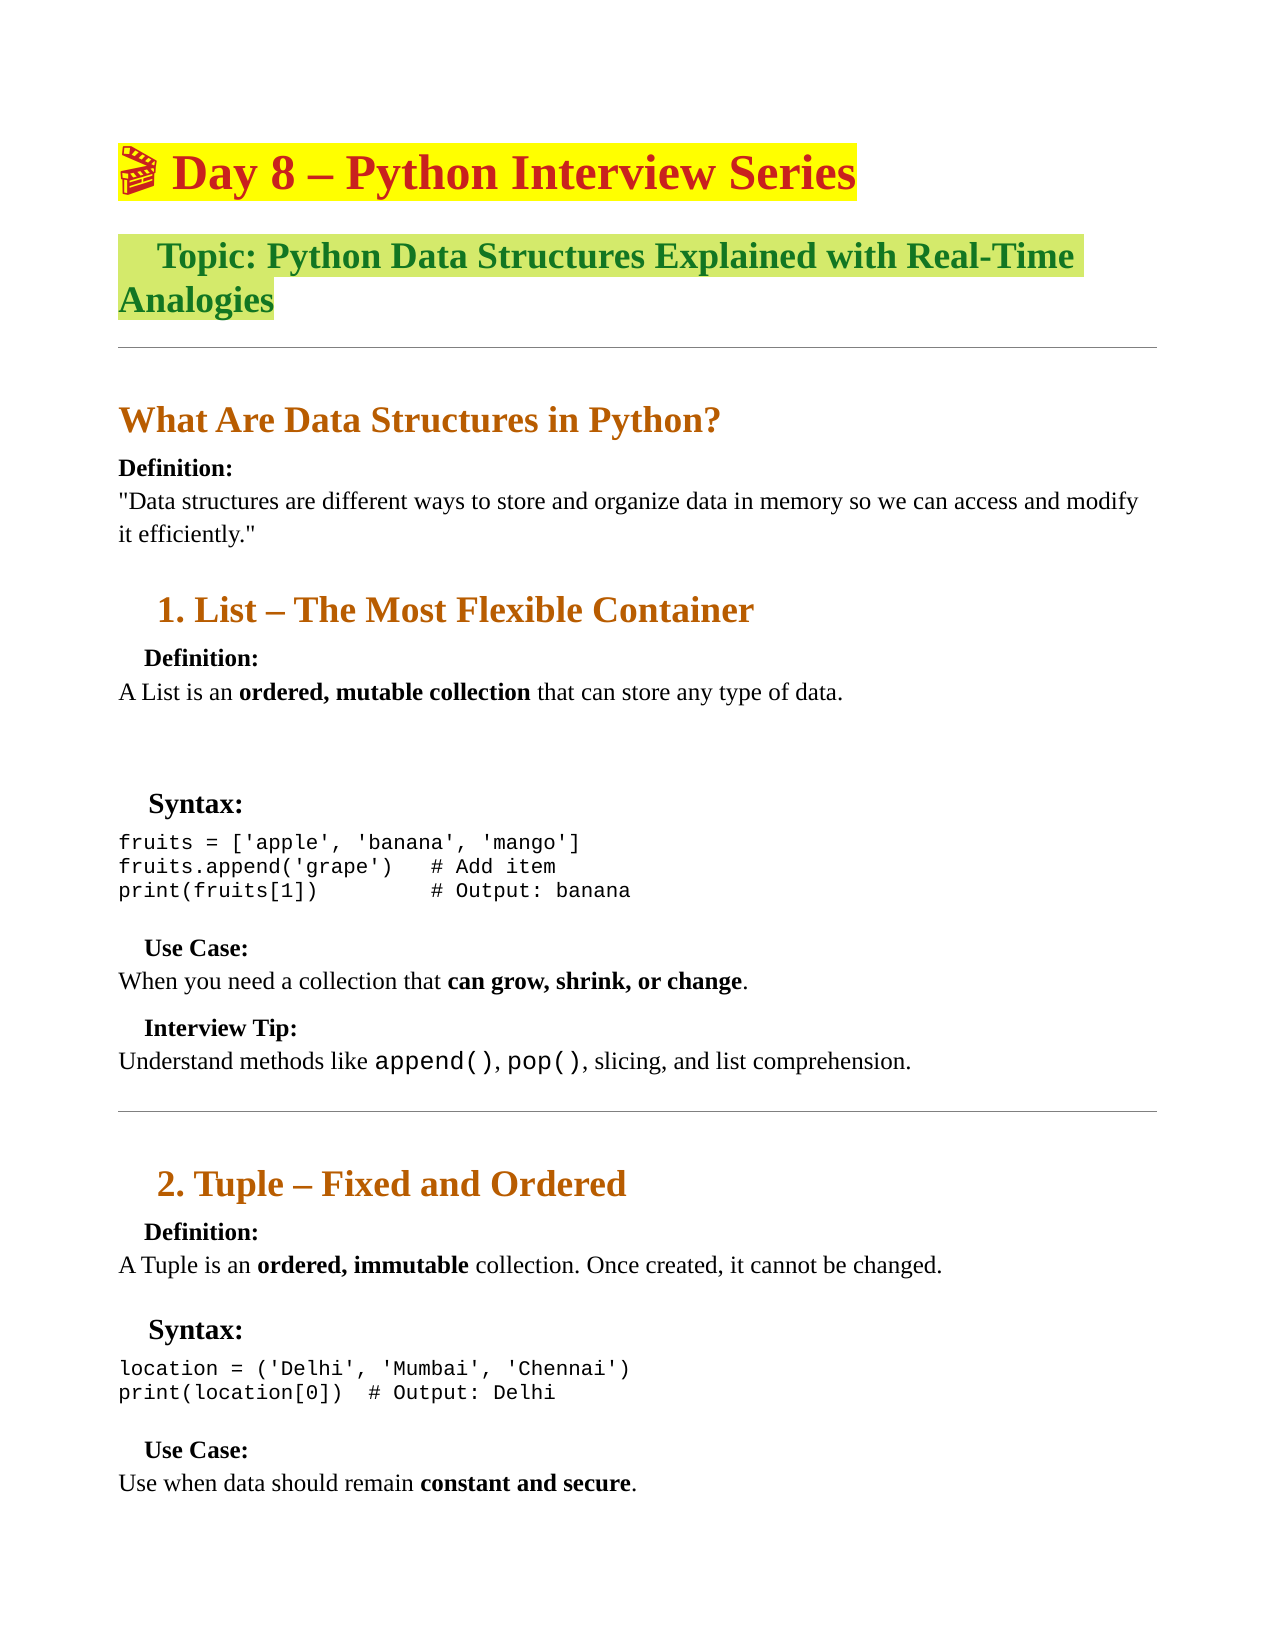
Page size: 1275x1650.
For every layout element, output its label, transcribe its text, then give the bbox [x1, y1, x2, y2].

text print(location[0]) # Output: Delhi [118, 1382, 1157, 1406]
text print(fruits[1]) # Output: banana [118, 880, 1157, 903]
subtitle 🔸 1. List – The Most Flexible Container [118, 588, 1157, 631]
subtitle 🔸 2. Tuple – Fixed and Ordered [118, 1162, 1157, 1205]
text 📘 Definition: A Tuple is an ordered, immutable collection. Once created, it cannot be changed. [118, 1217, 1157, 1279]
text location = ('Delhi', 'Mumbai', 'Chennai') [118, 1358, 1157, 1382]
subtitle 📌 Topic: Python Data Structures Explained with Real-Time Analogies [118, 234, 1157, 320]
text 🎯 Use Case: Use when data should remain constant and secure. [118, 1435, 1157, 1497]
text fruits.append('grape') # Add item [118, 856, 1157, 880]
subtitle ✅ Syntax: [118, 1312, 1157, 1346]
text 🎯 Use Case: When you need a collection that can grow, shrink, or change. [118, 933, 1157, 994]
subtitle What Are Data Structures in Python? [118, 398, 1157, 441]
text 📘 Definition: A List is an ordered, mutable collection that can store any type of data. [118, 643, 1157, 705]
text Definition: "Data structures are different ways to store and organize data in memory so we can access and modify it efficiently." [118, 453, 1157, 548]
text 🧠 Interview Tip: Understand methods like append(), pop(), slicing, and list comprehension. [118, 1013, 1157, 1077]
text fruits = ['apple', 'banana', 'mango'] [118, 832, 1157, 856]
subtitle 🎬 Day 8 – Python Interview Series [118, 143, 1157, 201]
subtitle ✅ Syntax: [118, 786, 1157, 820]
